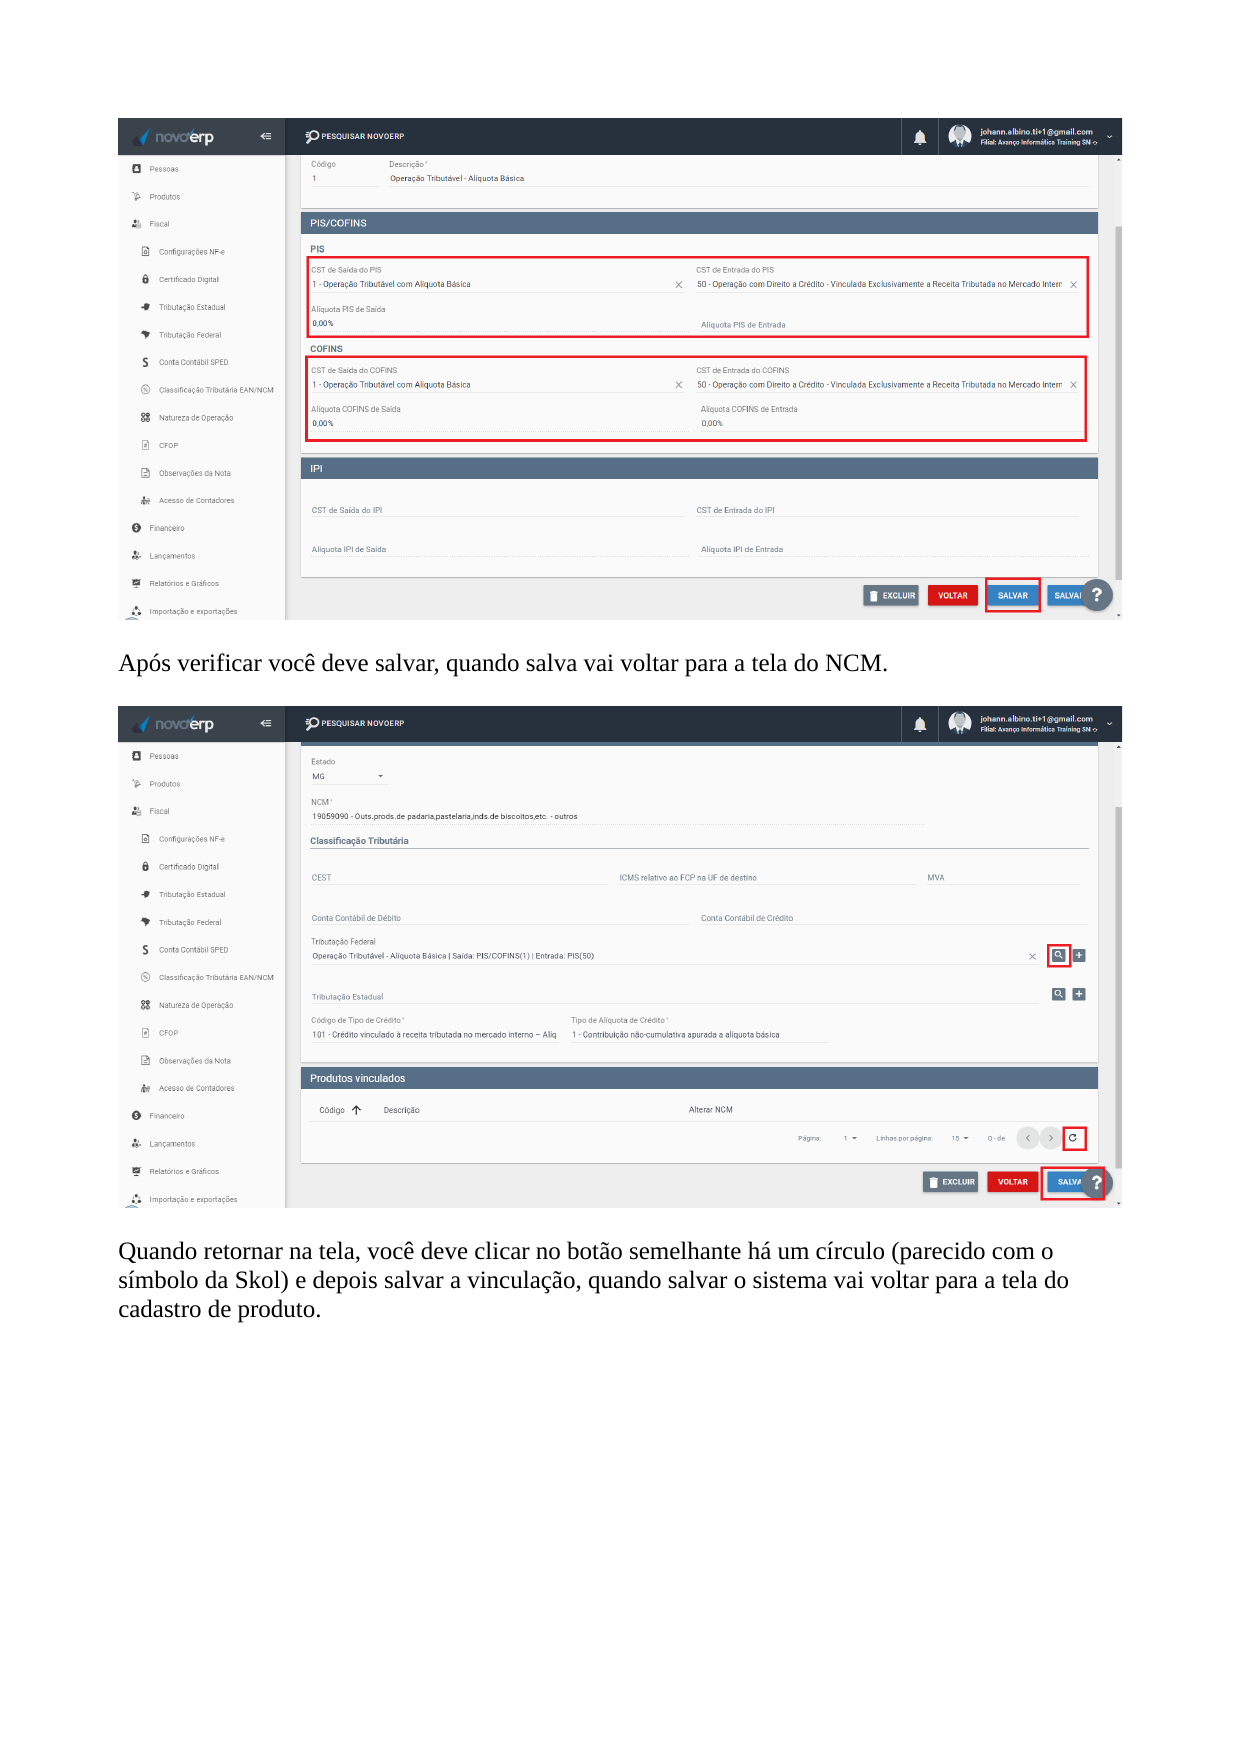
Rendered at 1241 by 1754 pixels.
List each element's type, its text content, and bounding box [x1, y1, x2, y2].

text Após verificar você deve salvar, quando salva vai voltar para a tela do NCM. [118, 648, 1122, 677]
text Quando retornar na tela, você deve clicar no botão semelhante há um círculo (parecido com o símbolo da Skol) e depois salvar a vinculação, quando salvar o sistema vai voltar para a tela do cadastro de produto. [118, 1236, 1122, 1323]
picture [118, 706, 1123, 1208]
picture [118, 118, 1123, 620]
